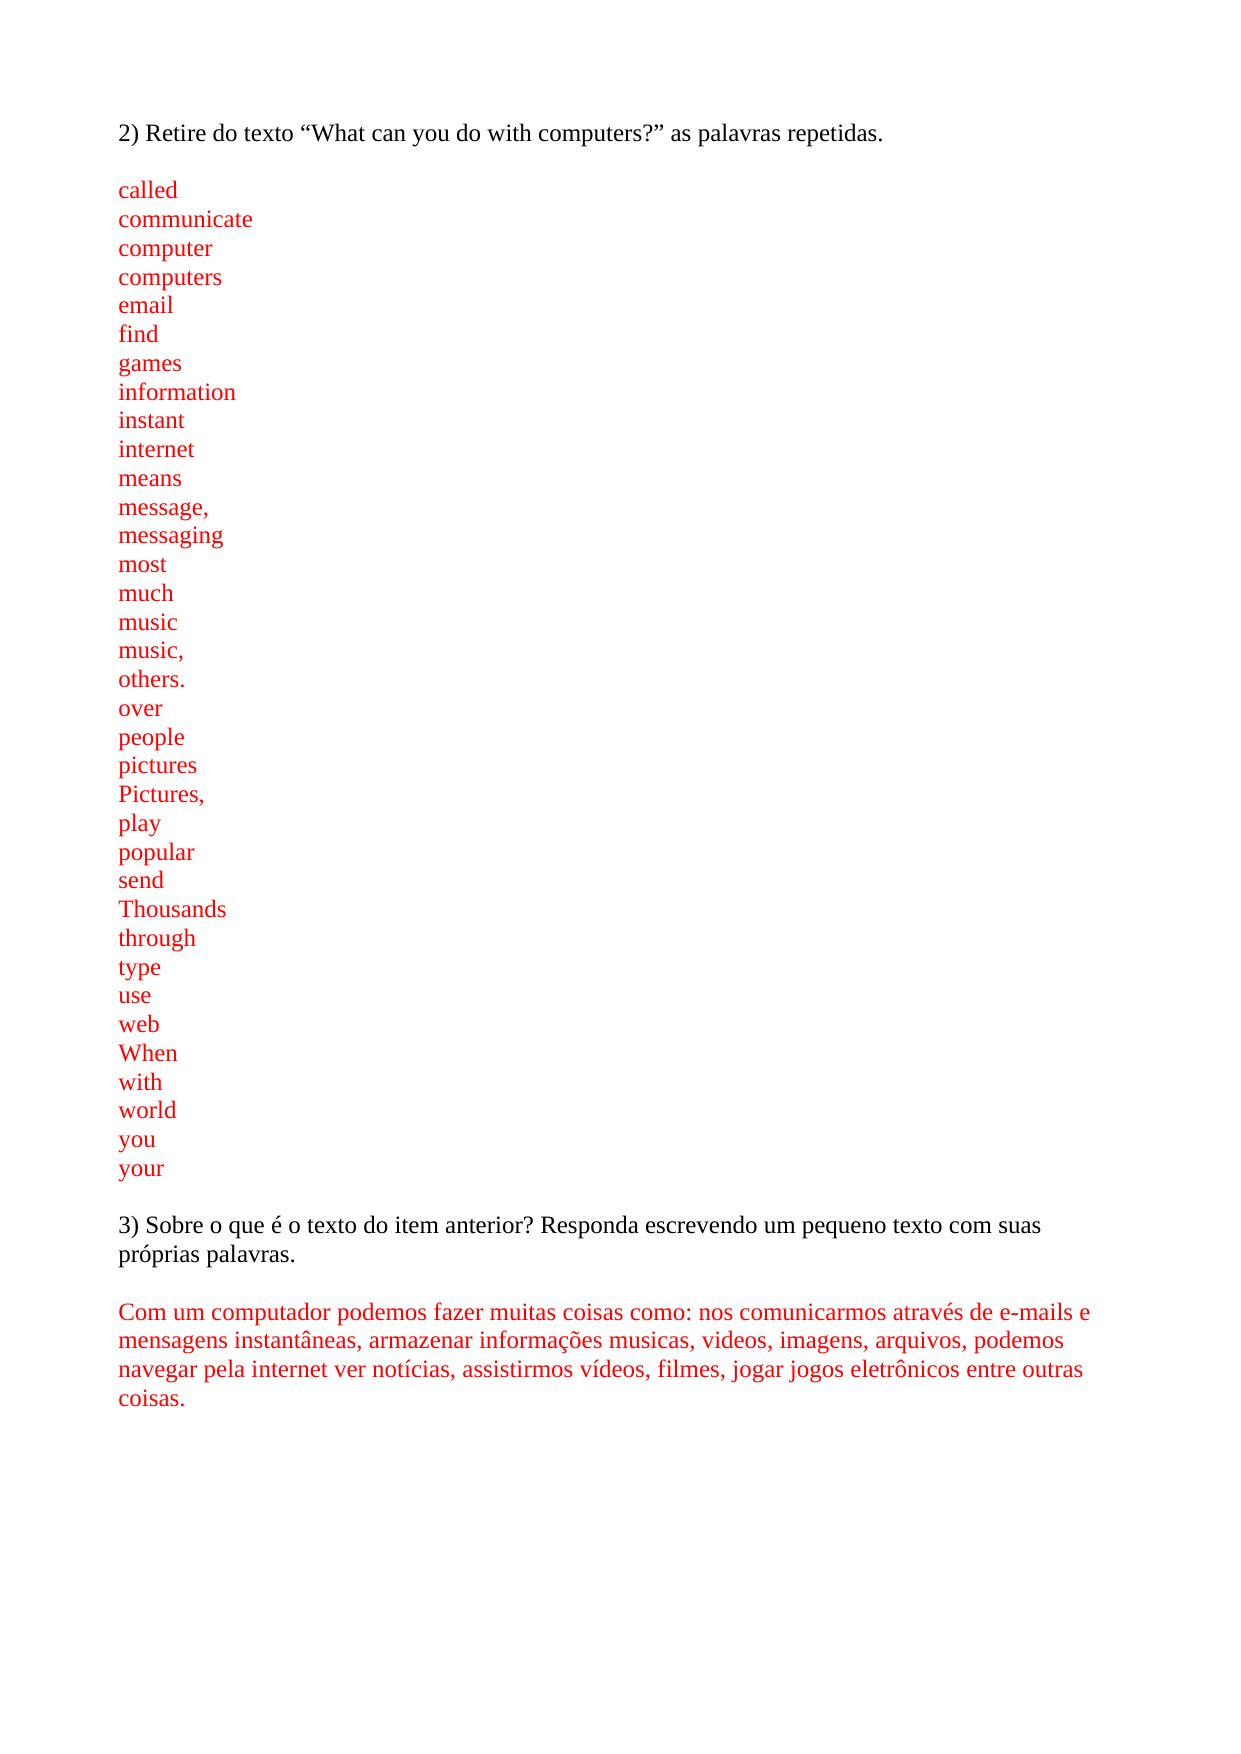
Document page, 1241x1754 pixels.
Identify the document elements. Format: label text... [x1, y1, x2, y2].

text information [118, 377, 1122, 406]
text over [118, 693, 1122, 722]
text Com um computador podemos fazer muitas coisas como: nos comunicarmos através de e-mails e mensagens instantâneas, armazenar informações musicas, videos, imagens, arquivos, podemos navegar pela internet ver notícias, assistirmos vídeos, filmes, jogar jogos eletrônicos entre outras coisas. [118, 1297, 1122, 1412]
text Pictures, [118, 779, 1122, 808]
text computer [118, 233, 1122, 262]
text messaging [118, 521, 1122, 549]
text called [118, 176, 1122, 204]
text popular [118, 837, 1122, 866]
text Thousands [118, 894, 1122, 923]
text most [118, 549, 1122, 578]
text 3) Sobre o que é o texto do item anterior? Responda escrevendo um pequeno texto com suas próprias palavras. [118, 1211, 1122, 1268]
text means [118, 463, 1122, 492]
text people [118, 722, 1122, 751]
text When [118, 1038, 1122, 1067]
text games [118, 348, 1122, 377]
text instant [118, 406, 1122, 434]
text music [118, 607, 1122, 636]
text you [118, 1124, 1122, 1153]
text use [118, 981, 1122, 1009]
text pictures [118, 751, 1122, 779]
text through [118, 923, 1122, 952]
text computers [118, 262, 1122, 291]
text communicate [118, 204, 1122, 233]
text message, [118, 492, 1122, 521]
text play [118, 808, 1122, 837]
text email [118, 291, 1122, 319]
text 2) Retire do texto “What can you do with computers?” as palavras repetidas. [118, 118, 1122, 147]
text music, [118, 636, 1122, 664]
text others. [118, 664, 1122, 693]
text with [118, 1067, 1122, 1096]
text send [118, 866, 1122, 894]
text world [118, 1096, 1122, 1124]
text type [118, 952, 1122, 981]
text web [118, 1009, 1122, 1038]
text your [118, 1153, 1122, 1182]
text much [118, 578, 1122, 607]
text internet [118, 434, 1122, 463]
text find [118, 319, 1122, 348]
